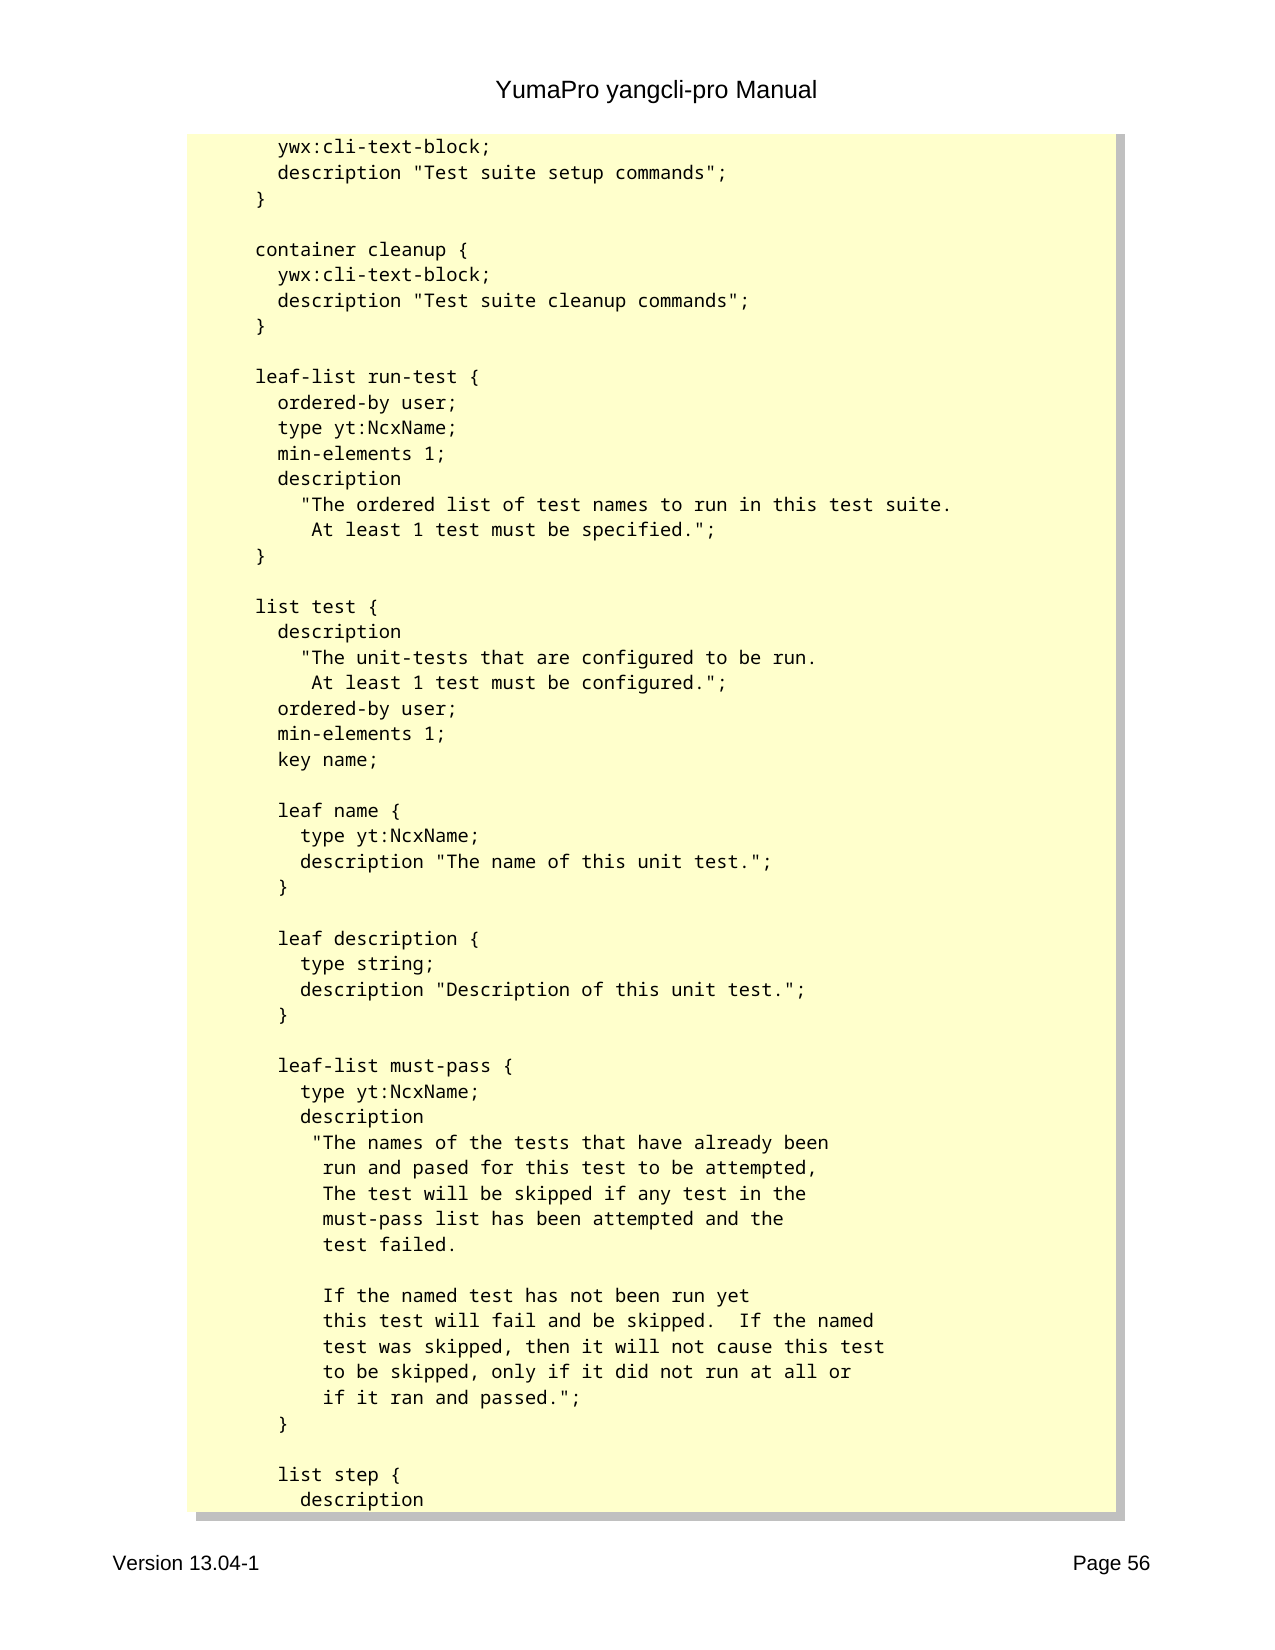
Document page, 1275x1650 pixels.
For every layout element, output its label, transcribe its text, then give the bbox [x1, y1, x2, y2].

text type yt:NcxName; [187, 414, 1116, 440]
text this test will fail and be skipped. If the named [187, 1308, 1116, 1333]
text list test { [187, 593, 1116, 619]
text description "Description of this unit test."; [187, 976, 1116, 1001]
text key name; [187, 746, 1116, 772]
text description [187, 466, 1116, 491]
text ywx:cli-text-block; [187, 261, 1116, 287]
text } [187, 312, 1116, 338]
text leaf-list must-pass { [187, 1052, 1116, 1078]
text type yt:NcxName; [187, 1078, 1116, 1103]
text } [187, 542, 1116, 568]
text ywx:cli-text-block; [187, 134, 1116, 159]
text At least 1 test must be specified."; [187, 517, 1116, 542]
text } [187, 185, 1116, 210]
text description [187, 1103, 1116, 1129]
text } [187, 874, 1116, 899]
text list step { [187, 1461, 1116, 1486]
text leaf-list run-test { [187, 363, 1116, 389]
text If the named test has not been run yet [187, 1282, 1116, 1308]
text "The ordered list of test names to run in this test suite. [187, 491, 1116, 517]
text The test will be skipped if any test in the [187, 1180, 1116, 1206]
text leaf name { [187, 797, 1116, 823]
text container cleanup { [187, 236, 1116, 261]
text type yt:NcxName; [187, 823, 1116, 848]
text type string; [187, 950, 1116, 976]
text test failed. [187, 1231, 1116, 1257]
text description [187, 1486, 1116, 1512]
text min-elements 1; [187, 440, 1116, 466]
text test was skipped, then it will not cause this test [187, 1333, 1116, 1359]
text "The unit-tests that are configured to be run. [187, 644, 1116, 670]
text } [187, 1410, 1116, 1435]
text must-pass list has been attempted and the [187, 1206, 1116, 1231]
text } [187, 1001, 1116, 1027]
text description "Test suite cleanup commands"; [187, 287, 1116, 312]
text if it ran and passed."; [187, 1384, 1116, 1410]
text leaf description { [187, 925, 1116, 950]
text "The names of the tests that have already been [187, 1129, 1116, 1154]
text ordered-by user; [187, 695, 1116, 721]
text description "Test suite setup commands"; [187, 159, 1116, 185]
text At least 1 test must be configured."; [187, 670, 1116, 695]
text description "The name of this unit test."; [187, 848, 1116, 874]
text ordered-by user; [187, 389, 1116, 414]
text min-elements 1; [187, 721, 1116, 746]
text to be skipped, only if it did not run at all or [187, 1359, 1116, 1384]
text description [187, 619, 1116, 644]
text run and pased for this test to be attempted, [187, 1154, 1116, 1180]
